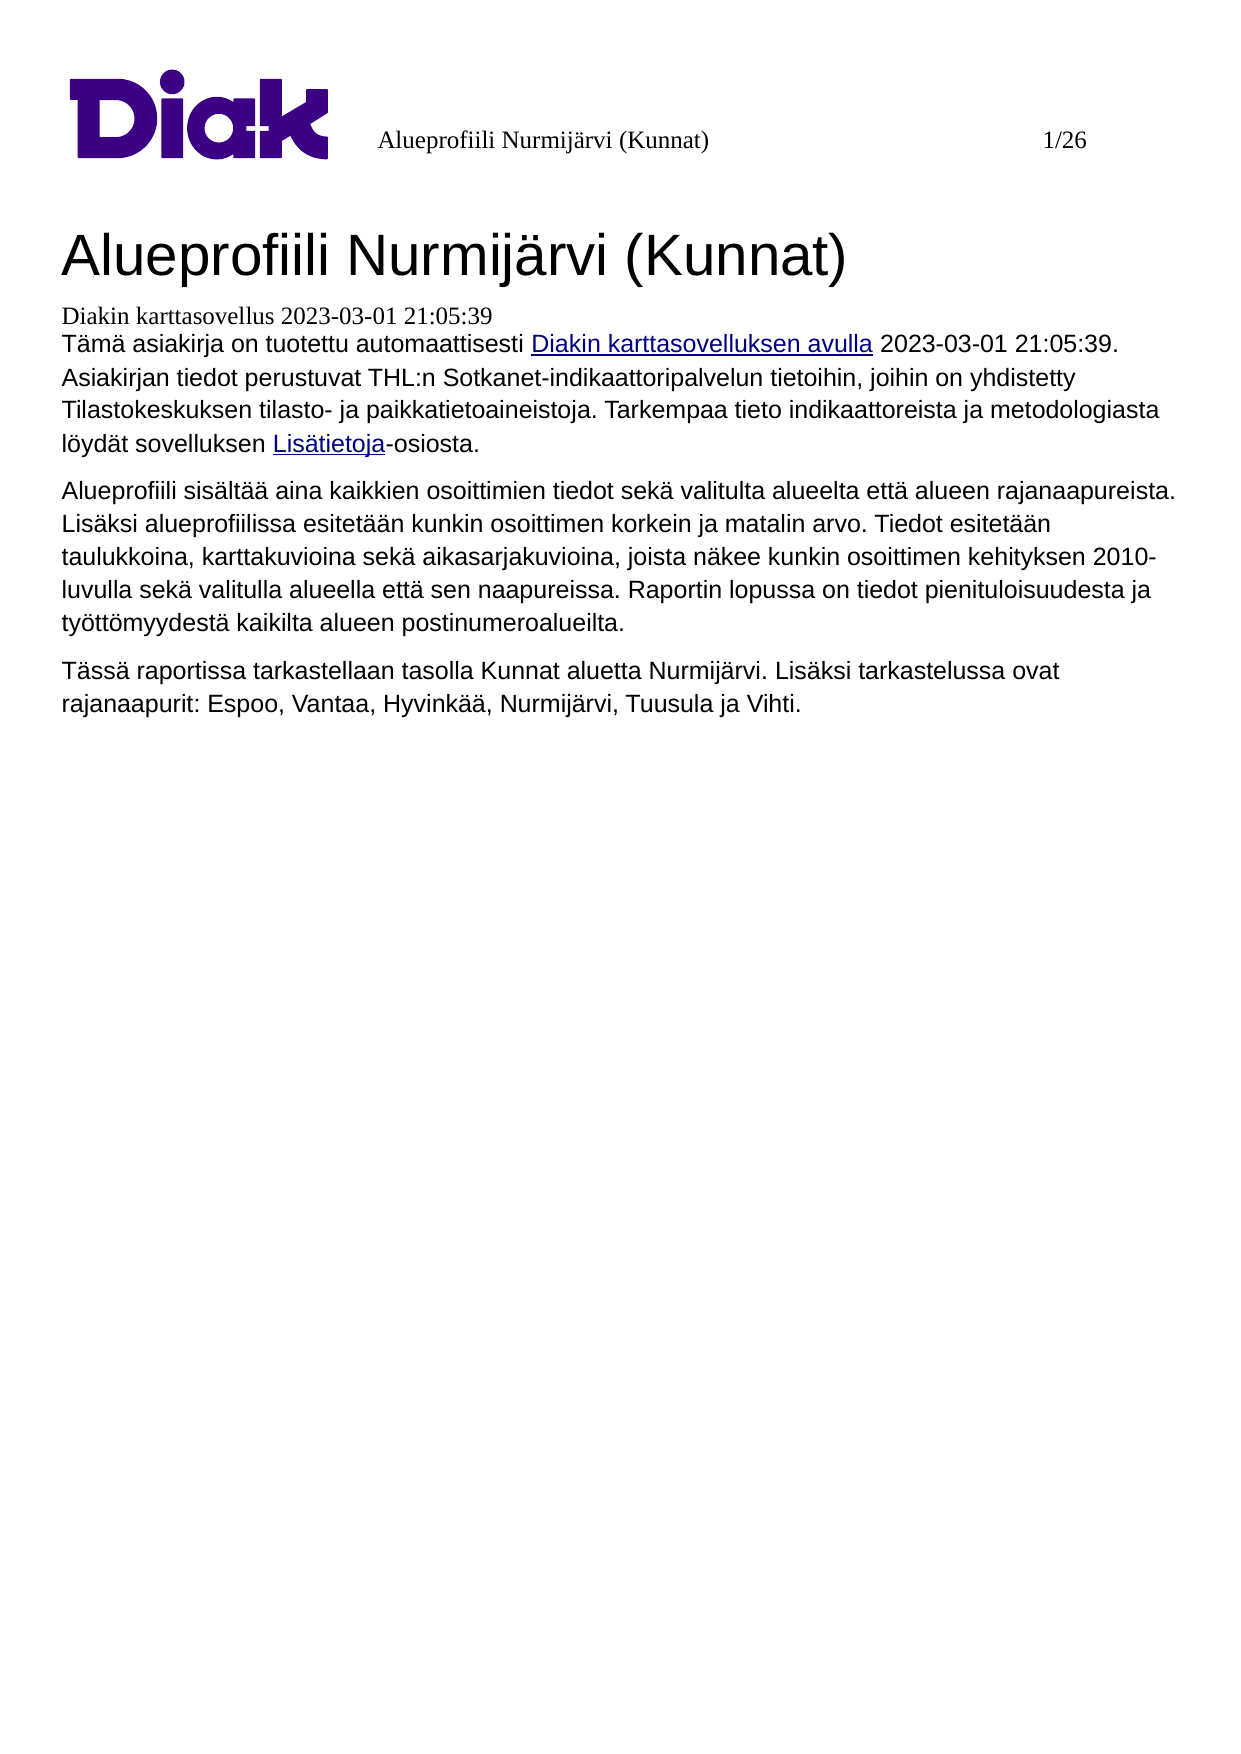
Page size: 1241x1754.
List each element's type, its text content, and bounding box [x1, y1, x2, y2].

text Alueprofiili sisältää aina kaikkien osoittimien tiedot sekä valitulta alueelta että alueen rajanaapureista. Lisäksi alueprofiilissa esitetään kunkin osoittimen korkein ja matalin arvo. Tiedot esitetään taulukkoina, karttakuvioina sekä aikasarjakuvioina, joista näkee kunkin osoittimen kehityksen 2010-luvulla sekä valitulla alueella että sen naapureissa. Raportin lopussa on tiedot pienituloisuudesta ja työttömyydestä kaikilta alueen postinumeroalueilta. [61, 476, 1179, 637]
title Alueprofiili Nurmijärvi (Kunnat) [61, 221, 1179, 288]
text Tämä asiakirja on tuotettu automaattisesti Diakin karttasovelluksen avulla 2023-03-01 21:05:39. Asiakirjan tiedot perustuvat THL:n Sotkanet-indikaattoripalvelun tietoihin, joihin on yhdistetty Tilastokeskuksen tilasto- ja paikkatietoaineistoja. Tarkempaa tieto indikaattoreista ja metodologiasta löydät sovelluksen Lisätietoja-osiosta. [61, 329, 1179, 457]
text Tässä raportissa tarkastellaan tasolla Kunnat aluetta Nurmijärvi. Lisäksi tarkastelussa ovat rajanaapurit: Espoo, Vantaa, Hyvinkää, Nurmijärvi, Tuusula ja Vihti. [61, 656, 1179, 718]
text Diakin karttasovellus 2023-03-01 21:05:39 [61, 301, 1179, 329]
